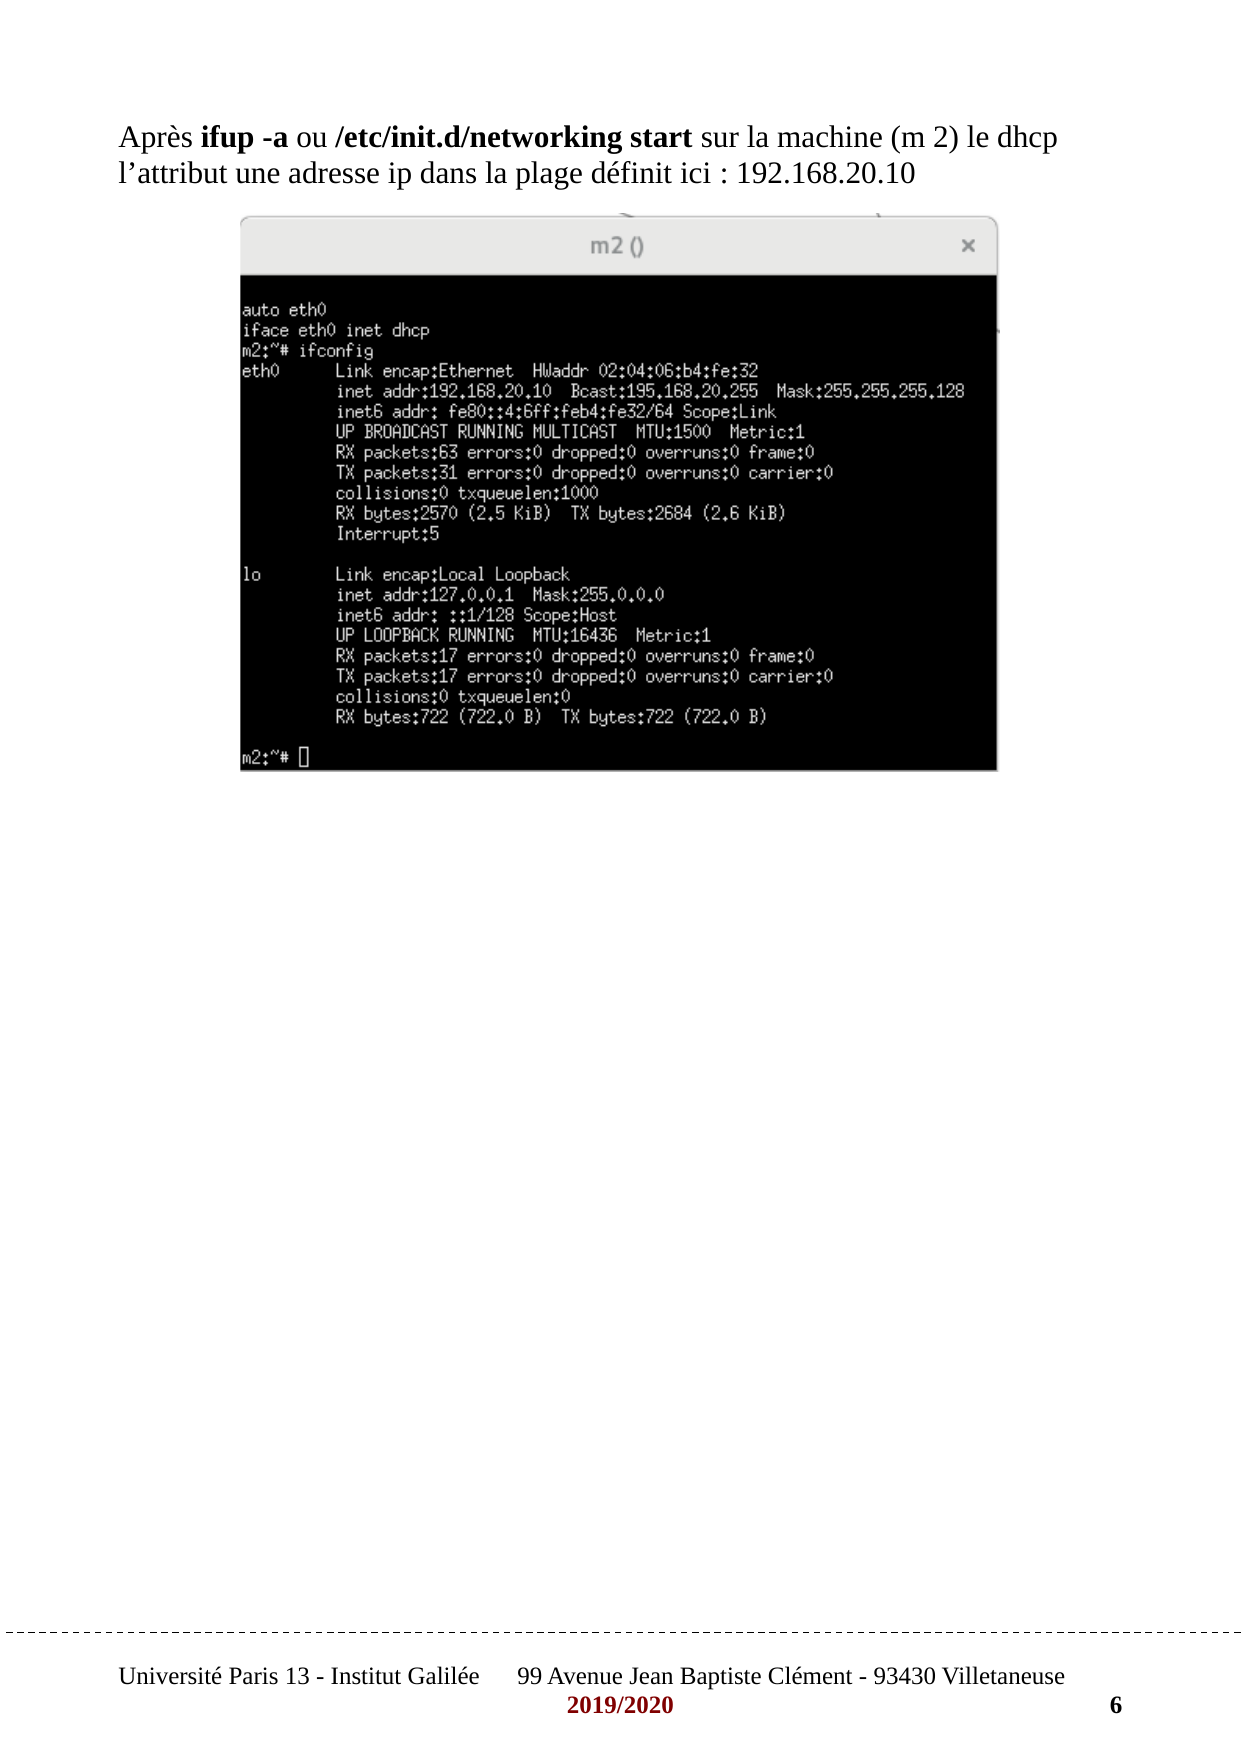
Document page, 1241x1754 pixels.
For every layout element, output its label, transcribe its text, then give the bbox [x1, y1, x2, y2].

picture [240, 213, 1000, 772]
text Après ifup -a ou /etc/init.d/networking start sur la machine (m 2) le dhcp l’attribut une adresse ip dans la plage définit ici : 192.168.20.10 [118, 118, 1122, 190]
